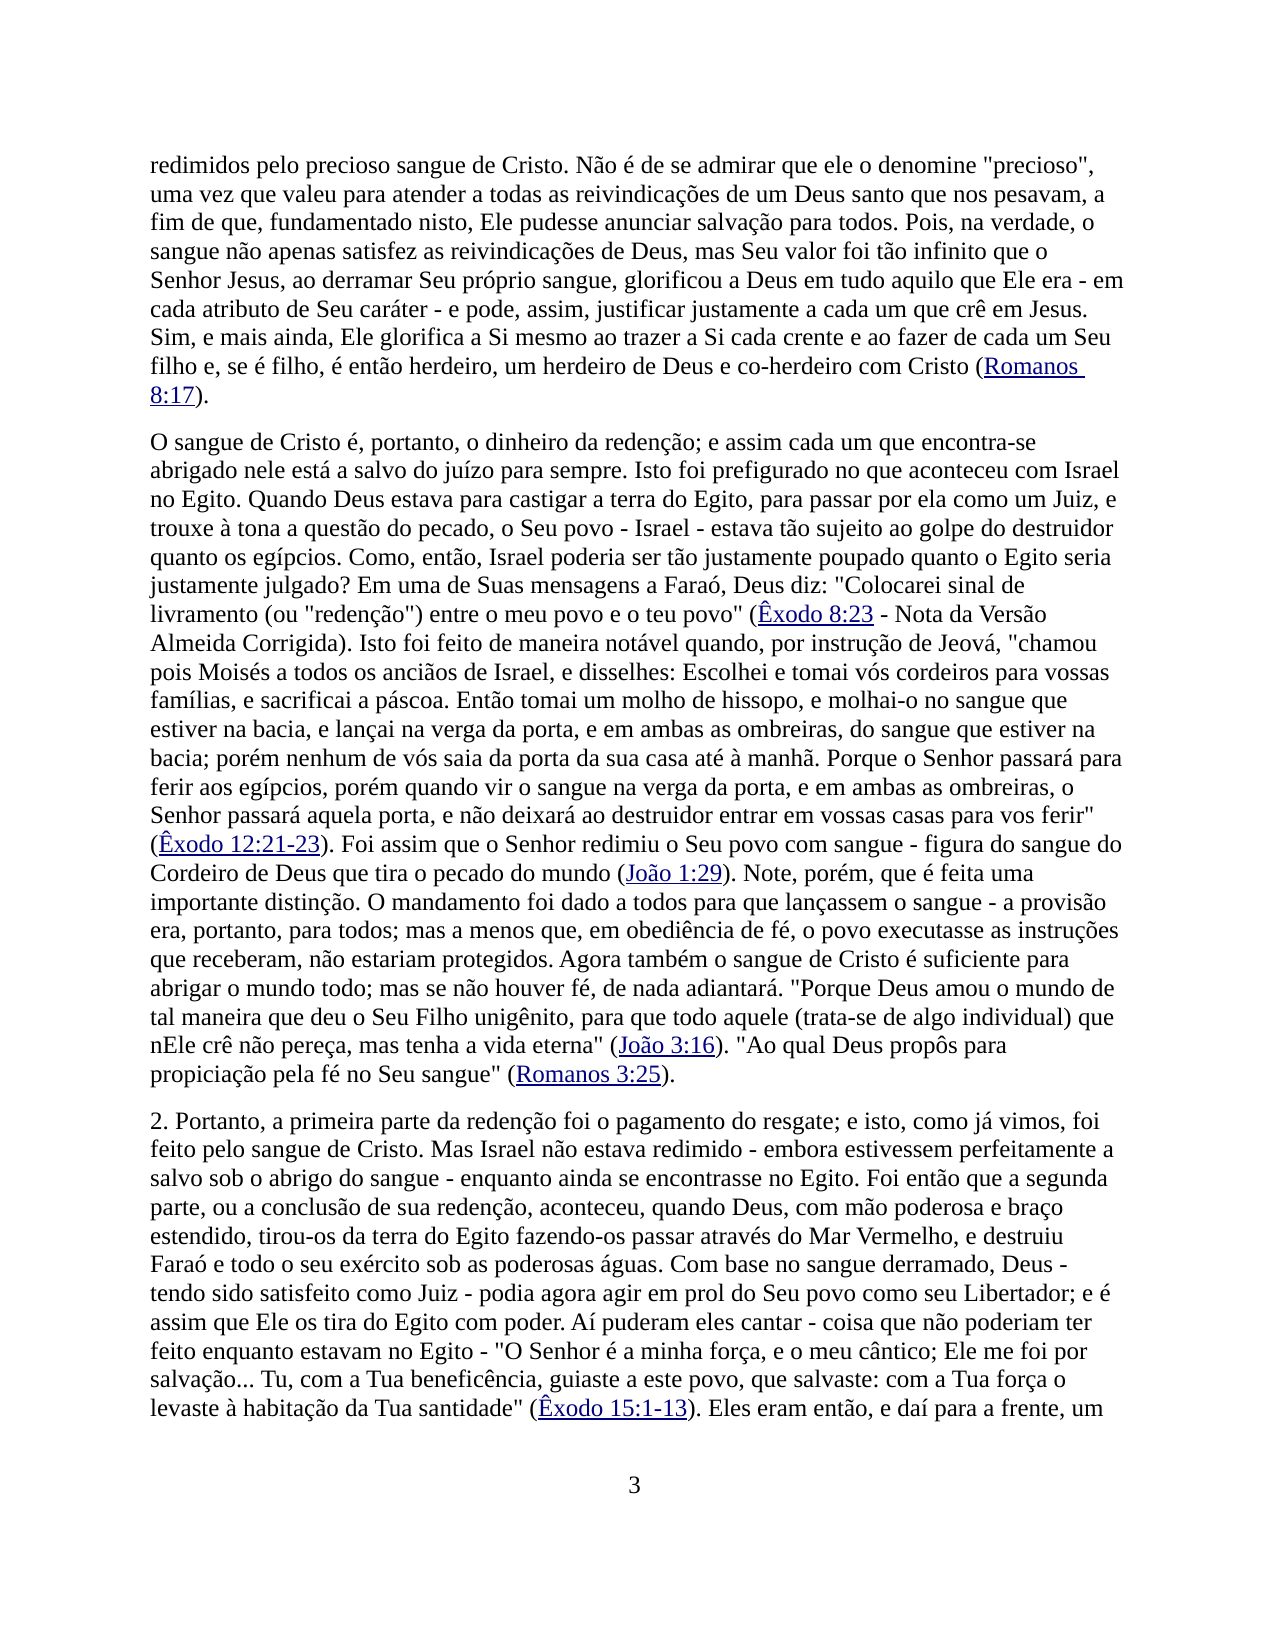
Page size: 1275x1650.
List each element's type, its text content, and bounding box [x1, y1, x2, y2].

text O sangue de Cristo é, portanto, o dinheiro da redenção; e assim cada um que encontra-se abrigado nele está a salvo do juízo para sempre. Isto foi prefigurado no que aconteceu com Israel no Egito. Quando Deus estava para castigar a terra do Egito, para passar por ela como um Juiz, e trouxe à tona a questão do pecado, o Seu povo - Israel - estava tão sujeito ao golpe do destruidor quanto os egípcios. Como, então, Israel poderia ser tão justamente poupado quanto o Egito seria justamente julgado? Em uma de Suas mensagens a Faraó, Deus diz: "Colocarei sinal de livramento (ou "redenção") entre o meu povo e o teu povo" (Êxodo 8:23 - Nota da Versão Almeida Corrigida). Isto foi feito de maneira notável quando, por instrução de Jeová, "chamou pois Moisés a todos os anciãos de Israel, e disselhes: Escolhei e tomai vós cordeiros para vossas famílias, e sacrificai a páscoa. Então tomai um molho de hissopo, e molhai-o no sangue que estiver na bacia, e lançai na verga da porta, e em ambas as ombreiras, do sangue que estiver na bacia; porém nenhum de vós saia da porta da sua casa até à manhã. Porque o Senhor passará para ferir aos egípcios, porém quando vir o sangue na verga da porta, e em ambas as ombreiras, o Senhor passará aquela porta, e não deixará ao destruidor entrar em vossas casas para vos ferir" (Êxodo 12:21-23). Foi assim que o Senhor redimiu o Seu povo com sangue - figura do sangue do Cordeiro de Deus que tira o pecado do mundo (João 1:29). Note, porém, que é feita uma importante distinção. O mandamento foi dado a todos para que lançassem o sangue - a provisão era, portanto, para todos; mas a menos que, em obediência de fé, o povo executasse as instruções que receberam, não estariam protegidos. Agora também o sangue de Cristo é suficiente para abrigar o mundo todo; mas se não houver fé, de nada adiantará. "Porque Deus amou o mundo de tal maneira que deu o Seu Filho unigênito, para que todo aquele (trata-se de algo individual) que nEle crê não pereça, mas tenha a vida eterna" (João 3:16). "Ao qual Deus propôs para propiciação pela fé no Seu sangue" (Romanos 3:25). [150, 427, 1125, 1088]
text 2. Portanto, a primeira parte da redenção foi o pagamento do resgate; e isto, como já vimos, foi feito pelo sangue de Cristo. Mas Israel não estava redimido - embora estivessem perfeitamente a salvo sob o abrigo do sangue - enquanto ainda se encontrasse no Egito. Foi então que a segunda parte, ou a conclusão de sua redenção, aconteceu, quando Deus, com mão poderosa e braço estendido, tirou-os da terra do Egito fazendo-os passar através do Mar Vermelho, e destruiu Faraó e todo o seu exército sob as poderosas águas. Com base no sangue derramado, Deus - tendo sido satisfeito como Juiz - podia agora agir em prol do Seu povo como seu Libertador; e é assim que Ele os tira do Egito com poder. Aí puderam eles cantar - coisa que não poderiam ter feito enquanto estavam no Egito - "O Senhor é a minha força, e o meu cântico; Ele me foi por salvação... Tu, com a Tua beneficência, guiaste a este povo, que salvaste: com a Tua força o levaste à habitação da Tua santidade" (Êxodo 15:1-13). Eles eram então, e daí para a frente, um [150, 1106, 1125, 1422]
text redimidos pelo precioso sangue de Cristo. Não é de se admirar que ele o denomine "precioso", uma vez que valeu para atender a todas as reivindicações de um Deus santo que nos pesavam, a fim de que, fundamentado nisto, Ele pudesse anunciar salvação para todos. Pois, na verdade, o sangue não apenas satisfez as reivindicações de Deus, mas Seu valor foi tão infinito que o Senhor Jesus, ao derramar Seu próprio sangue, glorificou a Deus em tudo aquilo que Ele era - em cada atributo de Seu caráter - e pode, assim, justificar justamente a cada um que crê em Jesus. Sim, e mais ainda, Ele glorifica a Si mesmo ao trazer a Si cada crente e ao fazer de cada um Seu filho e, se é filho, é então herdeiro, um herdeiro de Deus e co-herdeiro com Cristo (Romanos 8:17). [150, 150, 1125, 409]
